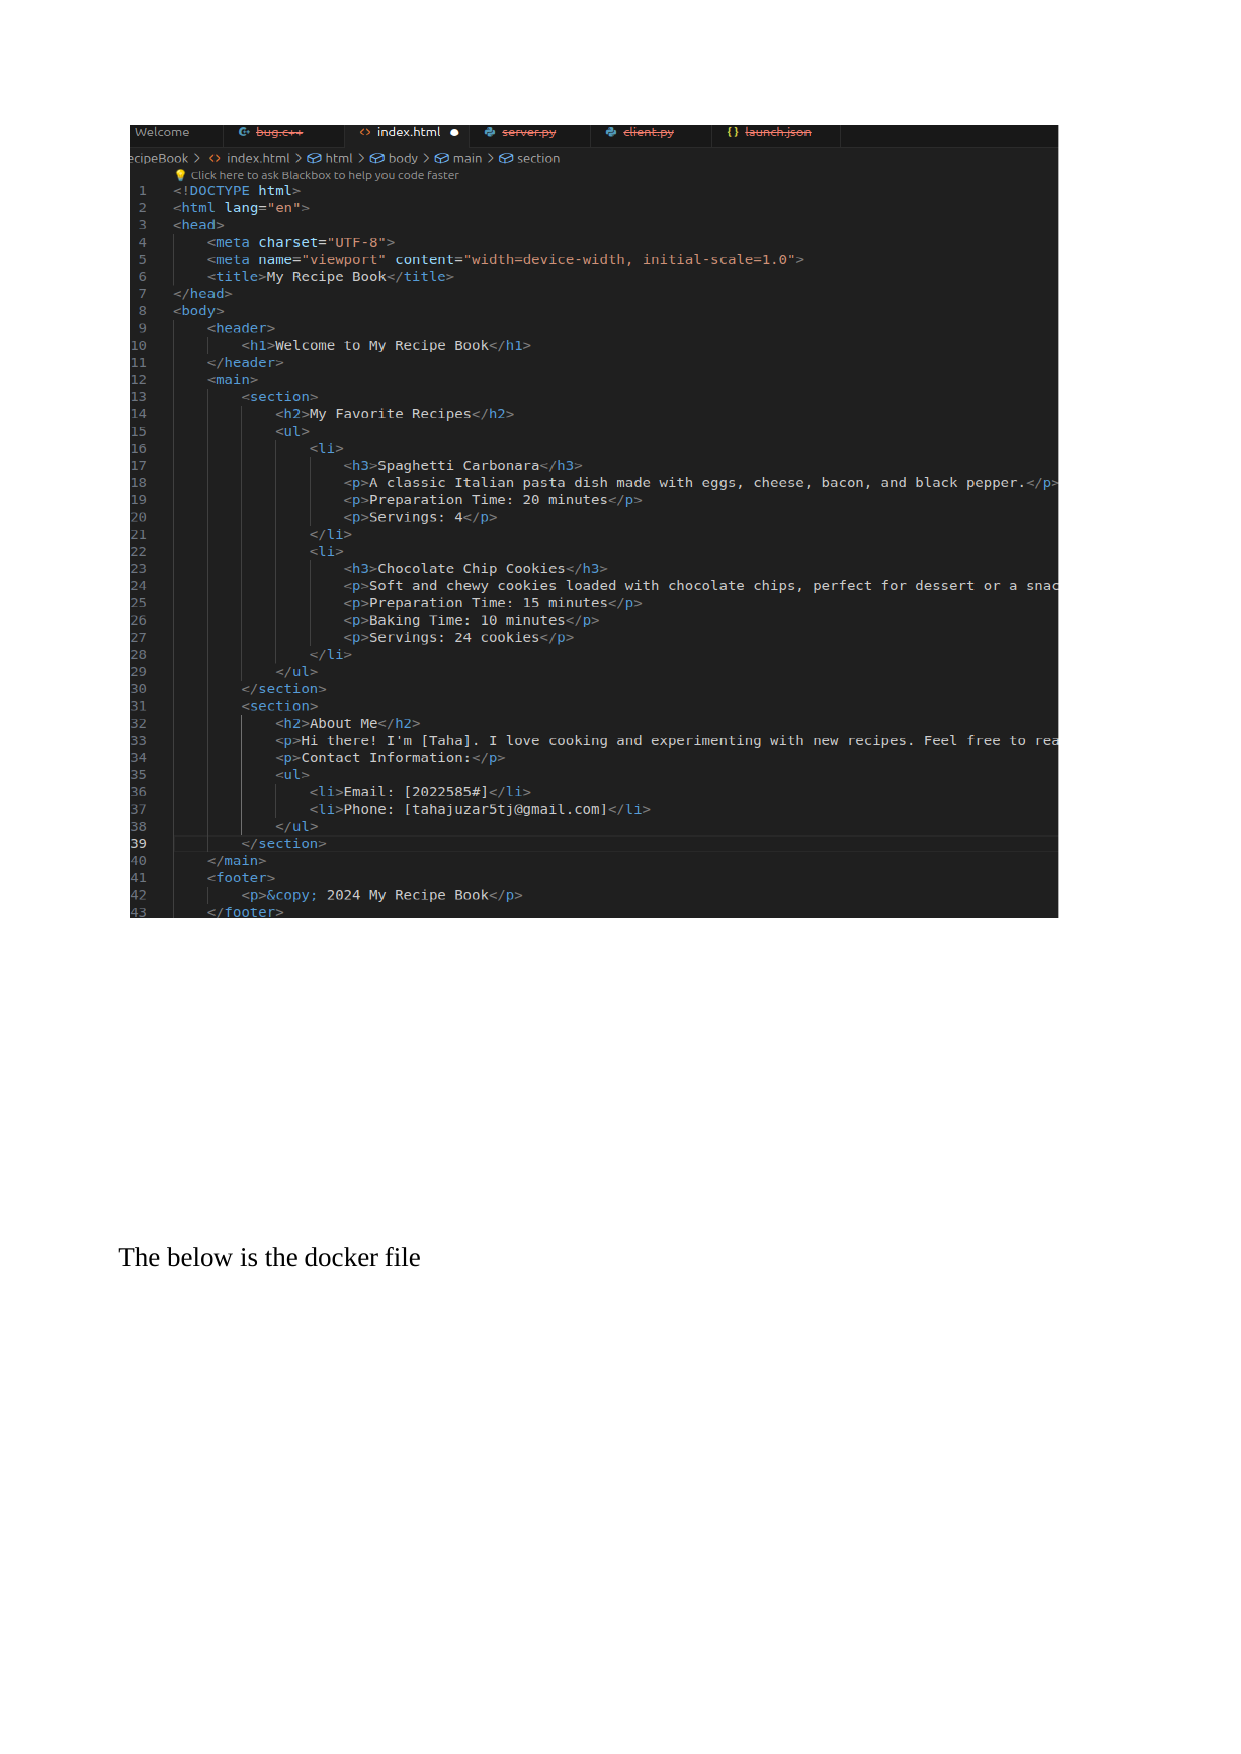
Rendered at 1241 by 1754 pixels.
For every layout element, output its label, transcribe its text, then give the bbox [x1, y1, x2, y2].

picture [130, 125, 1059, 918]
text The below is the docker file [118, 1241, 1122, 1272]
